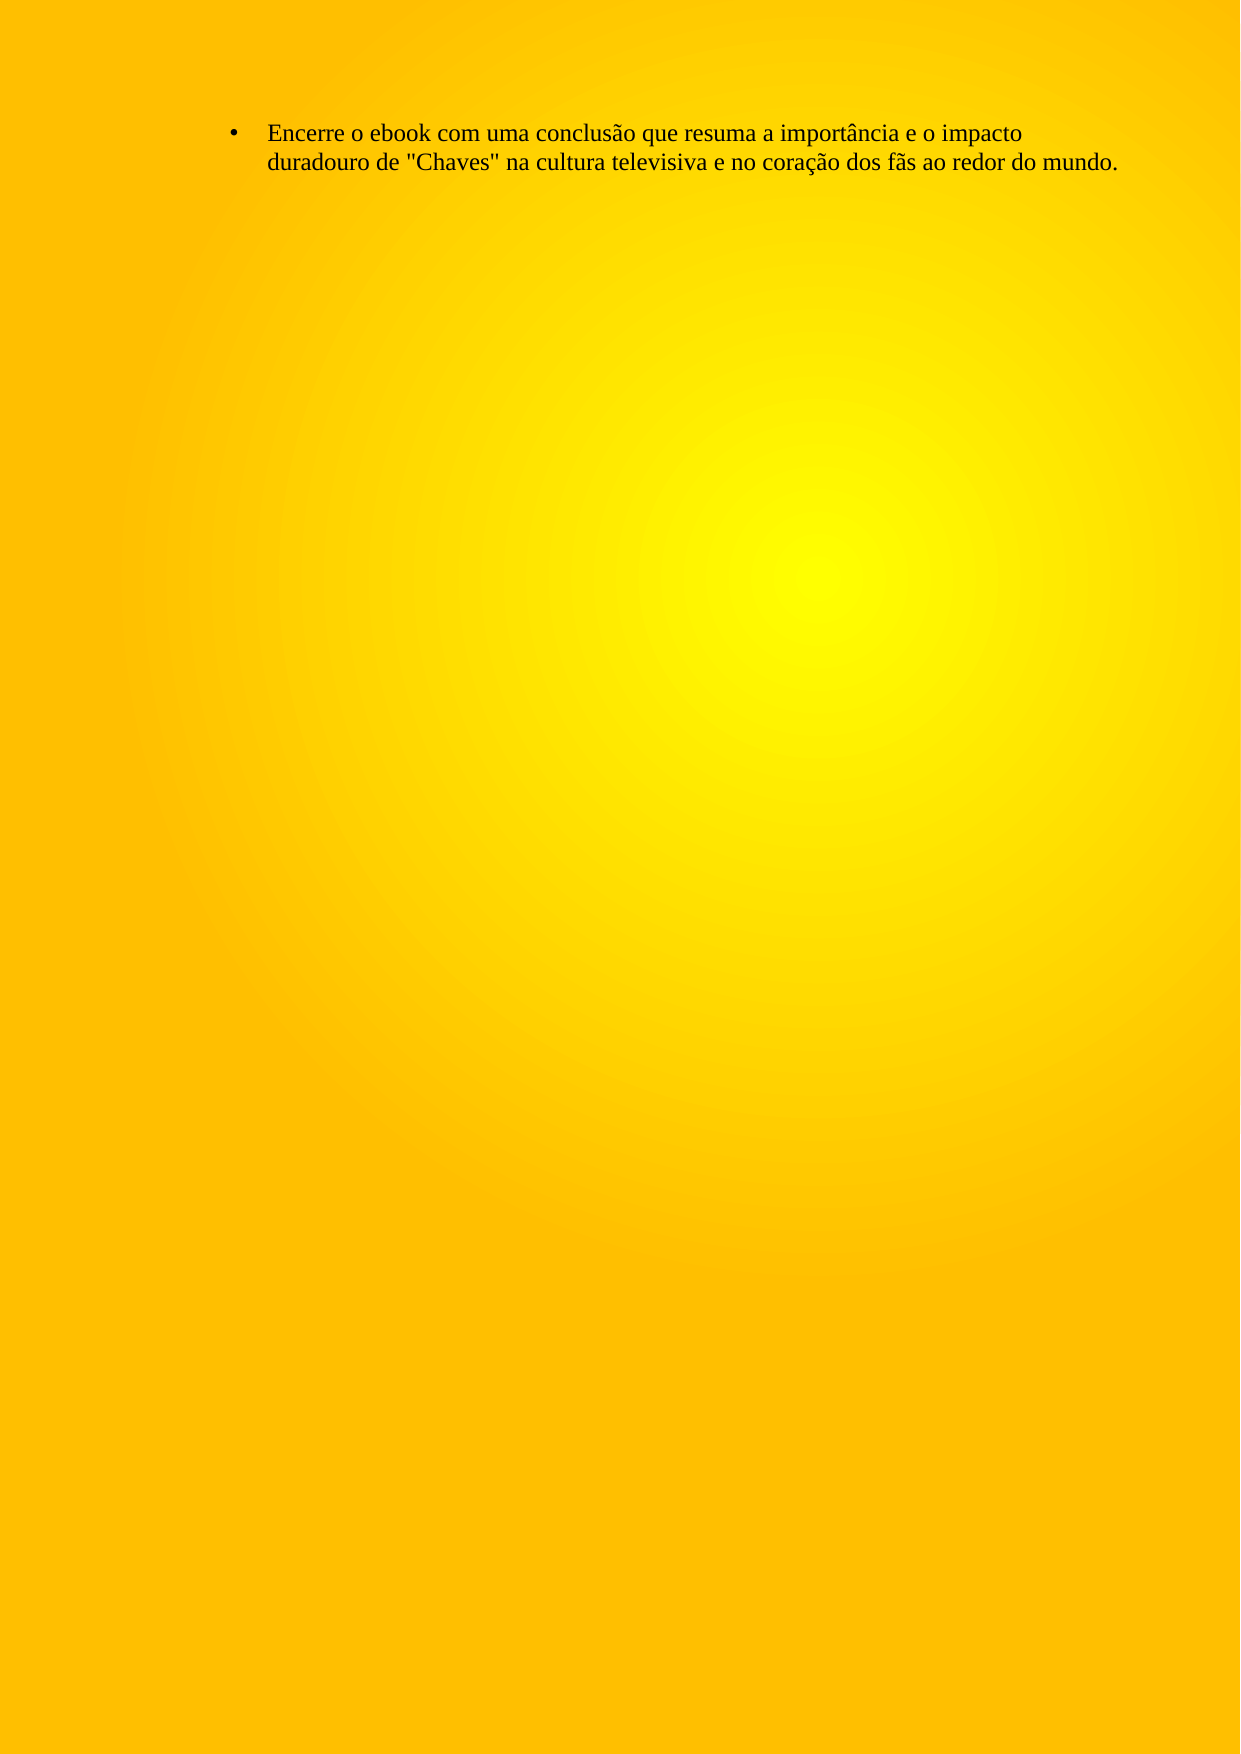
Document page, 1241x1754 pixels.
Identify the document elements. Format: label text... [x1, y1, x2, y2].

list Encerre o ebook com uma conclusão que resuma a importância e o impacto duradouro de "Chaves" na cultura televisiva e no coração dos fãs ao redor do mundo. [229, 118, 1122, 176]
